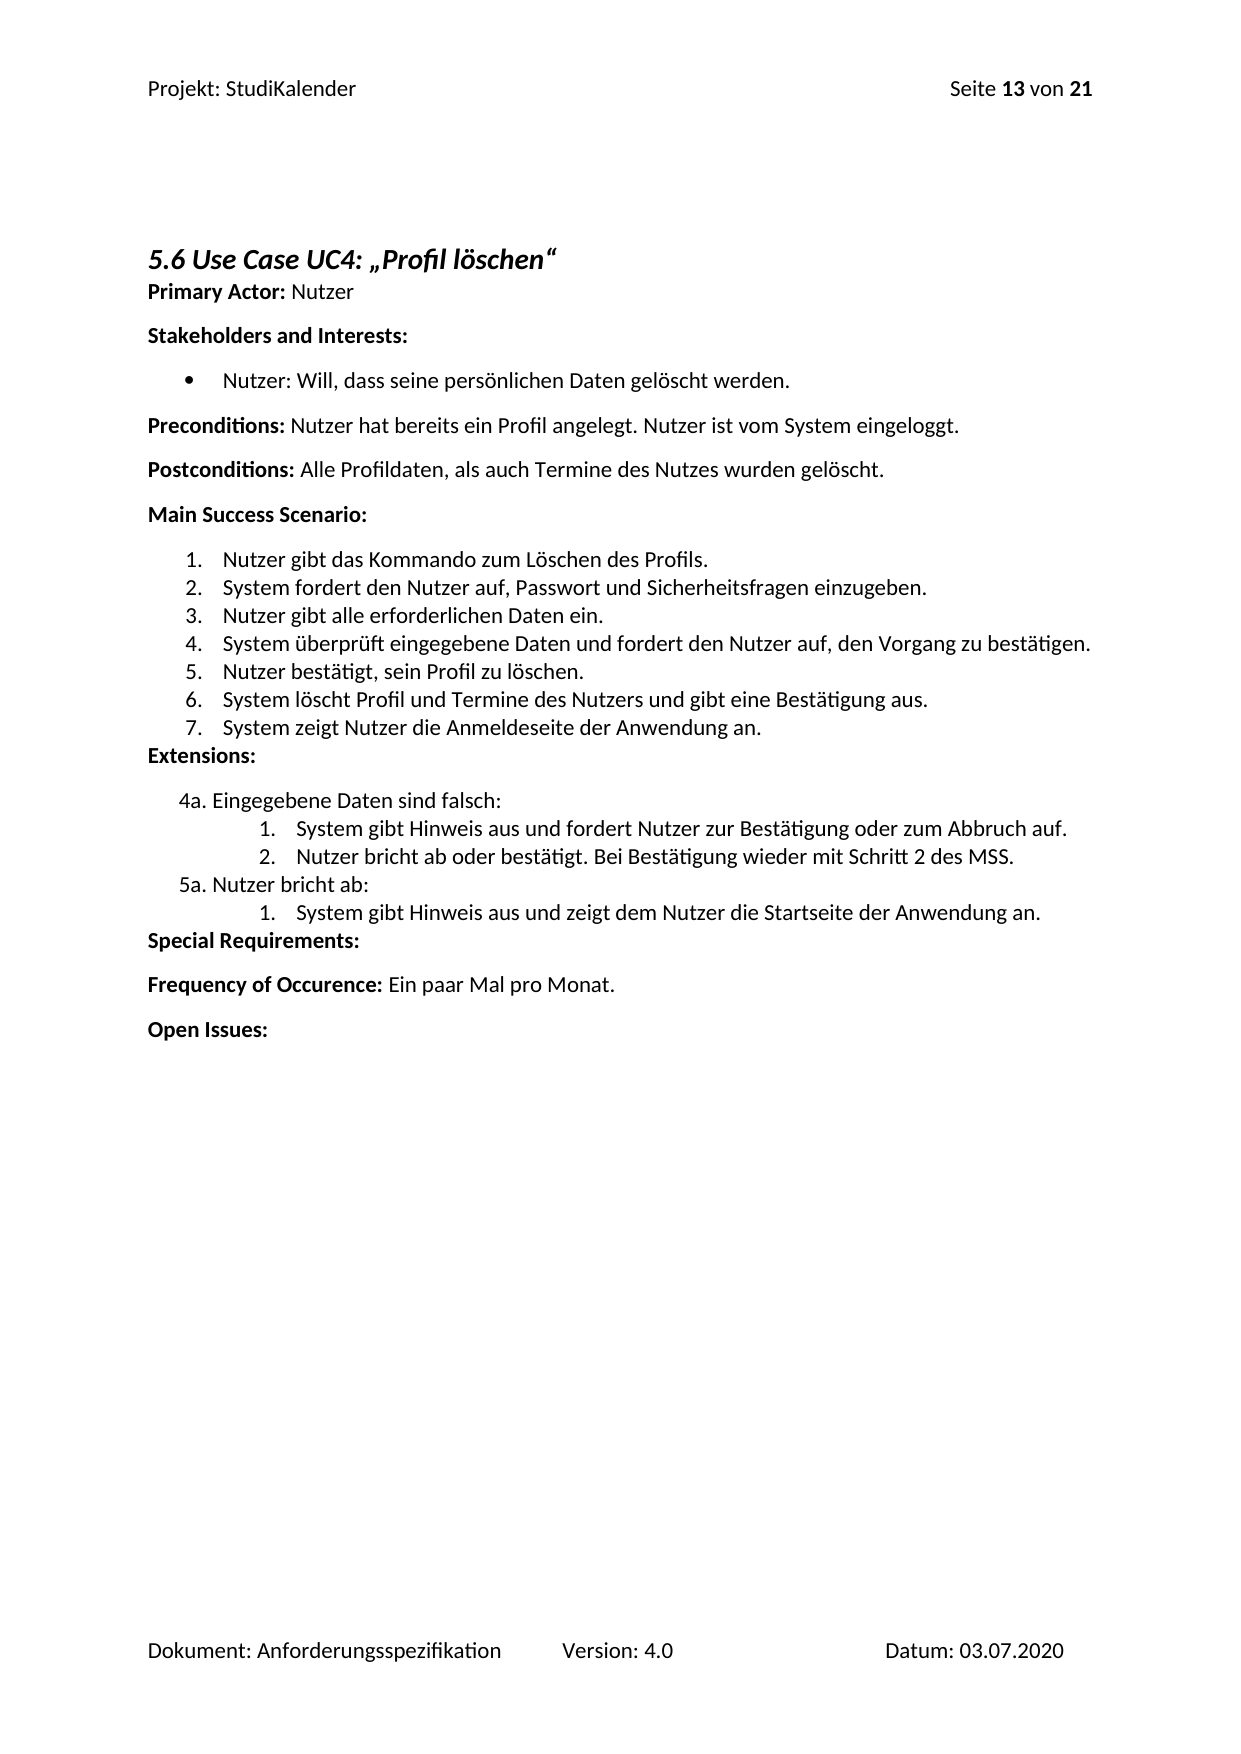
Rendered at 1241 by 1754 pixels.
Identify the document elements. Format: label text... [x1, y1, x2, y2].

list System fordert den Nutzer auf, Passwort und Sicherheitsfragen einzugeben. [185, 573, 1093, 601]
text Special Requirements: [148, 926, 1093, 954]
text Frequency of Occurence: Ein paar Mal pro Monat. [148, 971, 1093, 998]
text Primary Actor: Nutzer [148, 277, 1093, 305]
list Nutzer bestätigt, sein Profil zu löschen. [185, 657, 1093, 685]
list System zeigt Nutzer die Anmeldeseite der Anwendung an. [185, 713, 1093, 741]
list System gibt Hinweis aus und fordert Nutzer zur Bestätigung oder zum Abbruch auf. [258, 814, 1093, 842]
list Nutzer bricht ab oder bestätigt. Bei Bestätigung wieder mit Schritt 2 des MSS. [258, 842, 1093, 870]
list Nutzer: Will, dass seine persönlichen Daten gelöscht werden. [185, 366, 1093, 394]
list System gibt Hinweis aus und zeigt dem Nutzer die Startseite der Anwendung an. [258, 898, 1093, 926]
text Stakeholders and Interests: [148, 321, 1093, 349]
text Preconditions: Nutzer hat bereits ein Profil angelegt. Nutzer ist vom System eingeloggt. [148, 411, 1093, 439]
list Nutzer gibt das Kommando zum Löschen des Profils. [185, 545, 1093, 573]
text Postconditions: Alle Profildaten, als auch Termine des Nutzes wurden gelöscht. [148, 456, 1093, 483]
text 5a. Nutzer bricht ab: [148, 870, 1093, 898]
list Nutzer gibt alle erforderlichen Daten ein. [185, 601, 1093, 629]
text Extensions: [148, 741, 1093, 769]
subtitle 5.6 Use Case UC4: „Profil löschen“ [148, 241, 1093, 277]
list System überprüft eingegebene Daten und fordert den Nutzer auf, den Vorgang zu bestätigen. [185, 629, 1093, 657]
text Open Issues: [148, 1015, 1093, 1043]
text 4a. Eingegebene Daten sind falsch: [148, 786, 1093, 814]
list System löscht Profil und Termine des Nutzers und gibt eine Bestätigung aus. [185, 685, 1093, 713]
text Main Success Scenario: [148, 500, 1093, 528]
